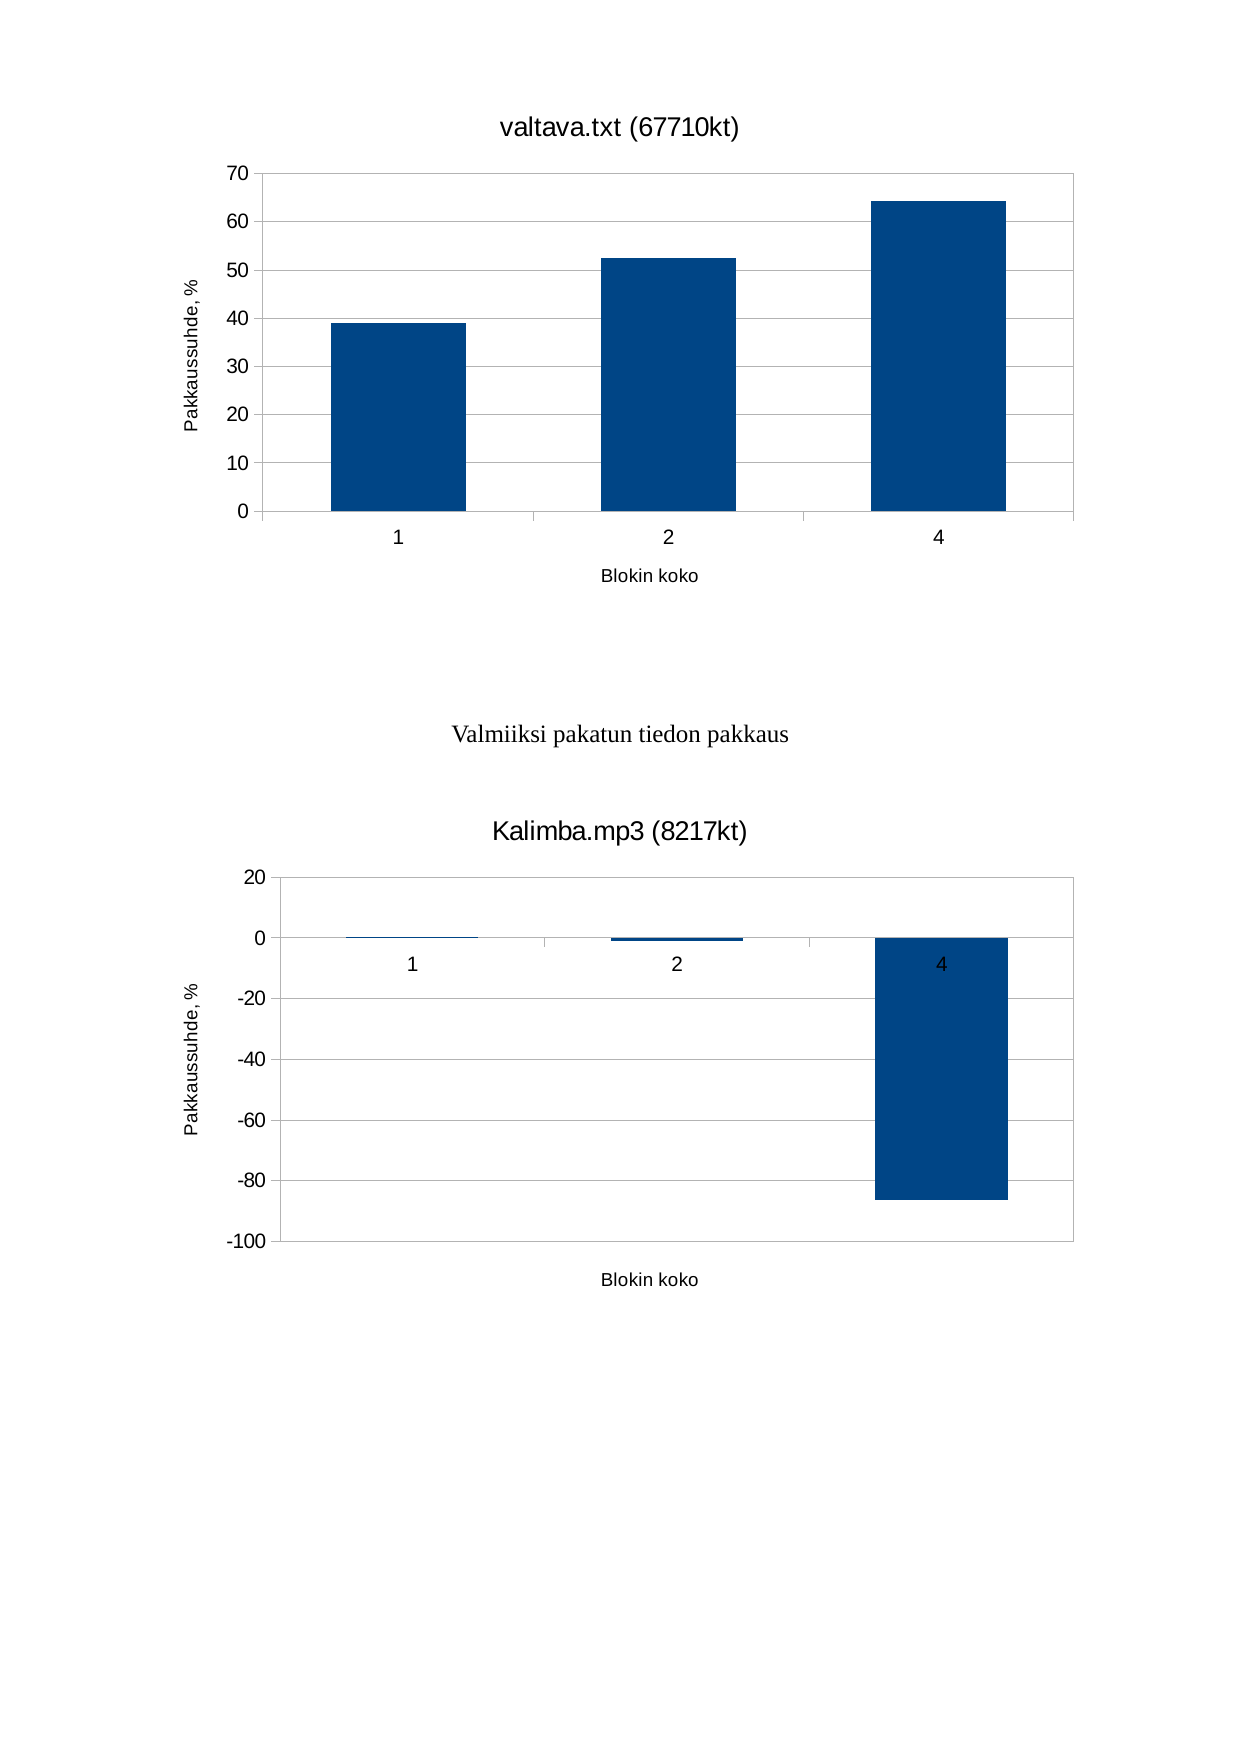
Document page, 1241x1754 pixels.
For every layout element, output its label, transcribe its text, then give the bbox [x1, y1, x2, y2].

text Valmiiksi pakatun tiedon pakkaus [118, 719, 1122, 747]
